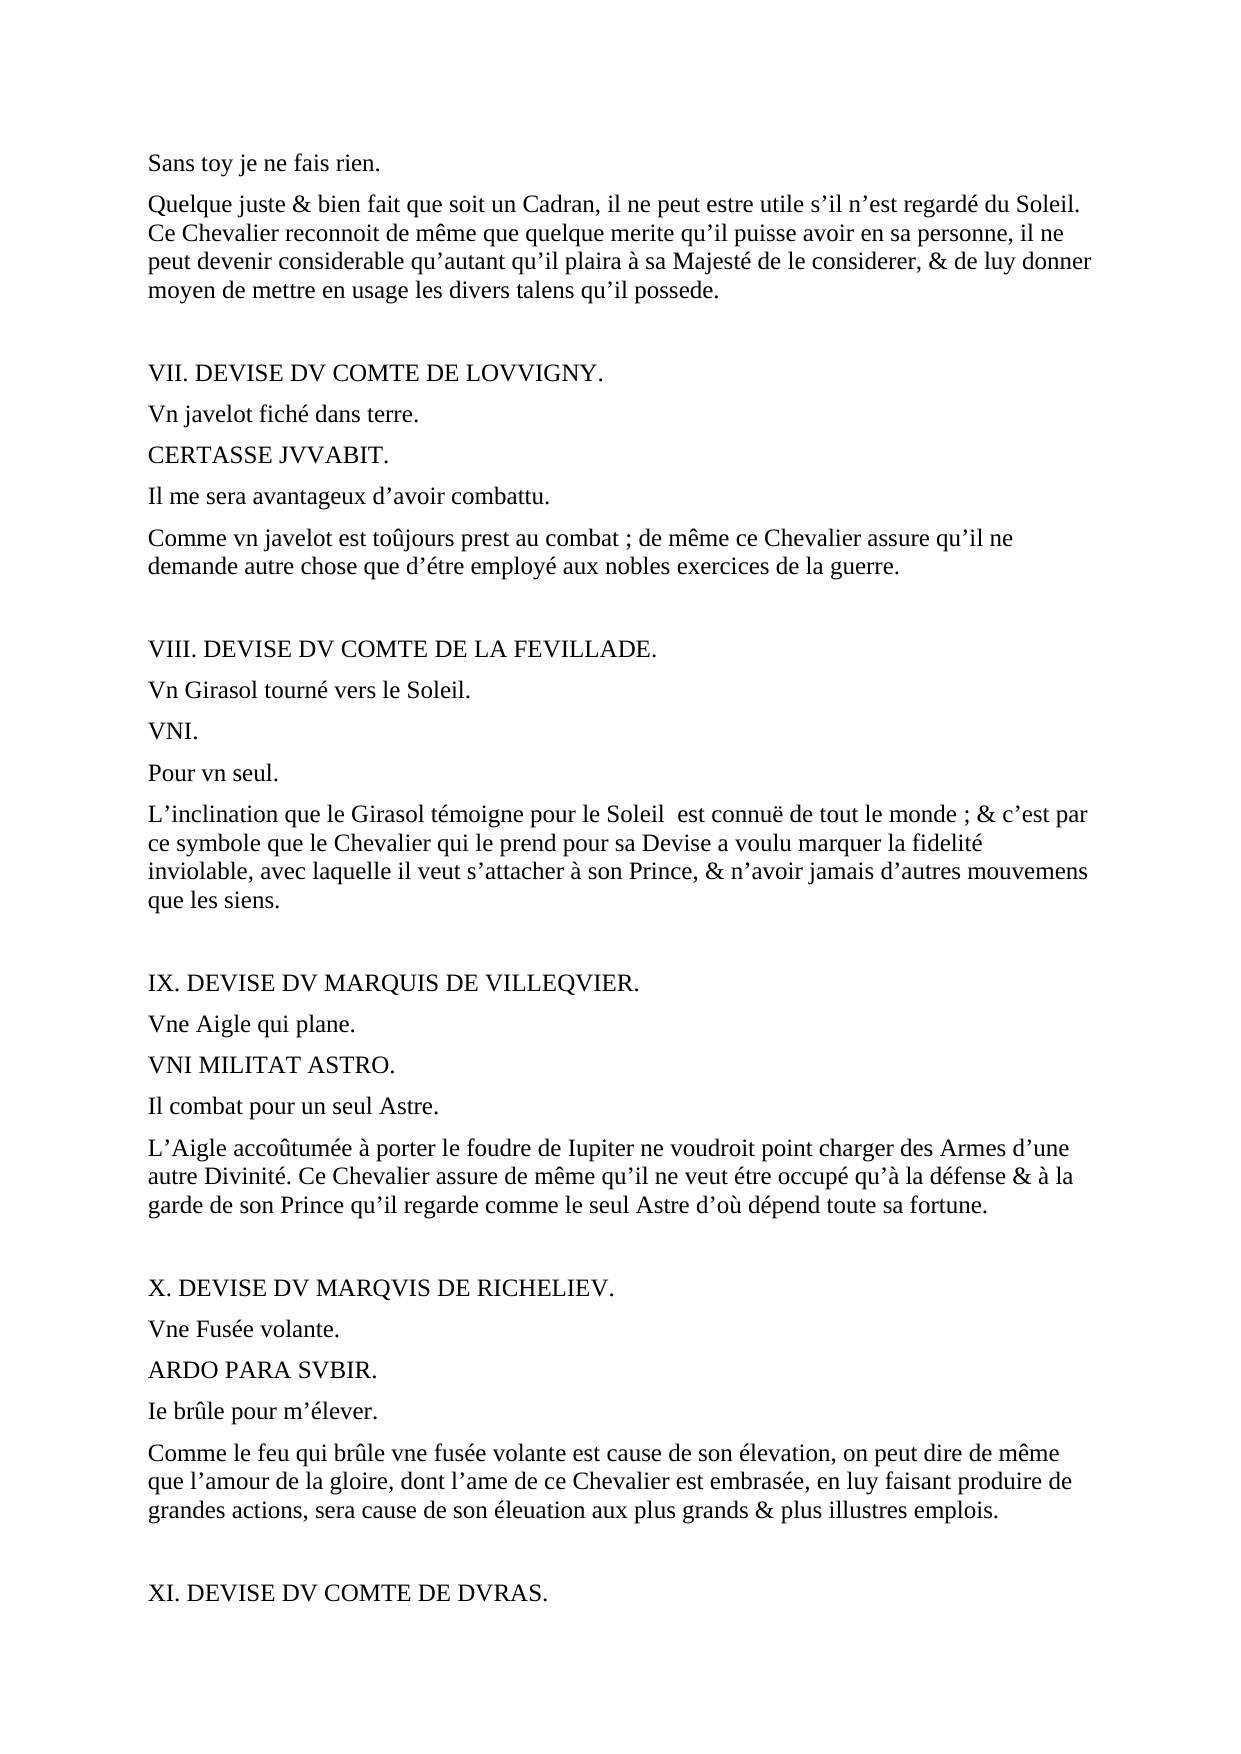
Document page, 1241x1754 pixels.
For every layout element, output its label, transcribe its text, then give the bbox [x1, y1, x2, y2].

text Ie brûle pour m’élever. [148, 1396, 1093, 1425]
text L’inclination que le Girasol témoigne pour le Soleil est connuë de tout le monde ; & c’est par ce symbole que le Chevalier qui le prend pour sa Devise a voulu marquer la fidelité inviolable, avec laquelle il veut s’attacher à son Prince, & n’avoir jamais d’autres mouvemens que les siens. [148, 799, 1093, 914]
text Il me sera avantageux d’avoir combattu. [148, 481, 1093, 510]
text Sans toy je ne fais rien. [148, 148, 1093, 176]
text VII. DEVISE DV COMTE DE LOVVIGNY. [148, 358, 1093, 386]
text CERTASSE JVVABIT. [148, 440, 1093, 469]
text ARDO PARA SVBIR. [148, 1355, 1093, 1384]
text L’Aigle accoûtumée à porter le foudre de Iupiter ne voudroit point charger des Armes d’une autre Divinité. Ce Chevalier assure de même qu’il ne veut étre occupé qu’à la défense & à la garde de son Prince qu’il regarde comme le seul Astre d’où dépend toute sa fortune. [148, 1133, 1093, 1219]
text VNI MILITAT ASTRO. [148, 1050, 1093, 1079]
text Vne Fusée volante. [148, 1314, 1093, 1343]
text VNI. [148, 716, 1093, 745]
text XI. DEVISE DV COMTE DE DVRAS. [148, 1578, 1093, 1606]
text Il combat pour un seul Astre. [148, 1091, 1093, 1120]
text Vne Aigle qui plane. [148, 1009, 1093, 1038]
text VIII. DEVISE DV COMTE DE LA FEVILLADE. [148, 634, 1093, 663]
text Vn javelot fiché dans terre. [148, 399, 1093, 428]
text Vn Girasol tourné vers le Soleil. [148, 675, 1093, 704]
text Pour vn seul. [148, 758, 1093, 786]
text Comme le feu qui brûle vne fusée volante est cause de son élevation, on peut dire de même que l’amour de la gloire, dont l’ame de ce Chevalier est embrasée, en luy faisant produire de grandes actions, sera cause de son éleuation aux plus grands & plus illustres emplois. [148, 1438, 1093, 1524]
text Comme vn javelot est toûjours prest au combat ; de même ce Chevalier assure qu’il ne demande autre chose que d’étre employé aux nobles exercices de la guerre. [148, 523, 1093, 580]
text IX. DEVISE DV MARQUIS DE VILLEQVIER. [148, 968, 1093, 996]
text X. DEVISE DV MARQVIS DE RICHELIEV. [148, 1273, 1093, 1301]
text Quelque juste & bien fait que soit un Cadran, il ne peut estre utile s’il n’est regardé du Soleil. Ce Chevalier reconnoit de même que quelque merite qu’il puisse avoir en sa personne, il ne peut devenir considerable qu’autant qu’il plaira à sa Majesté de le considerer, & de luy donner moyen de mettre en usage les divers talens qu’il possede. [148, 189, 1093, 304]
